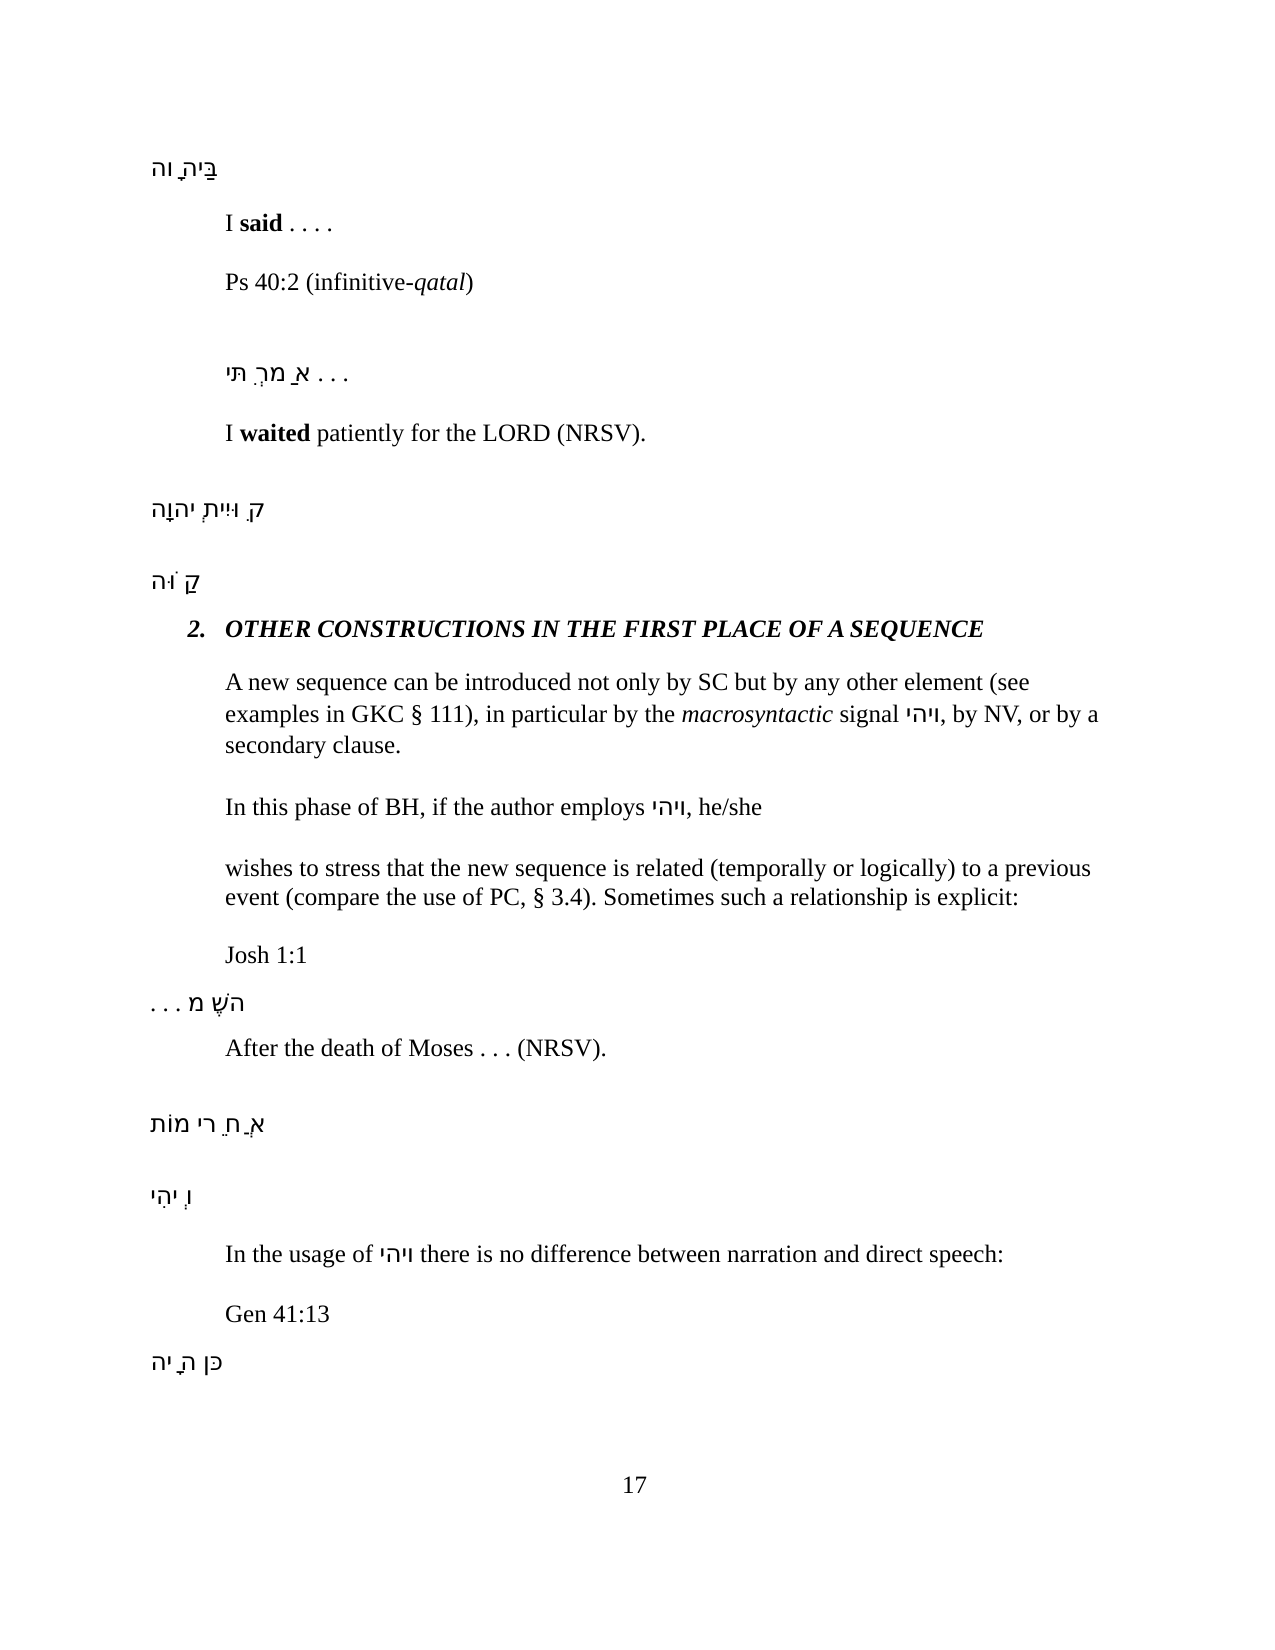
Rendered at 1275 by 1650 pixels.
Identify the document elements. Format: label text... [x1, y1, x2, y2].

text [150, 1386, 1125, 1415]
text I said . . . . [225, 208, 1125, 237]
text א ֲח ֵרי מוֹת [150, 1077, 1125, 1140]
text Gen 41:13 [225, 1299, 1125, 1328]
text After the death of Moses . . . (NRSV). [225, 1033, 1125, 1062]
text קַ ֹוּה [150, 534, 1125, 597]
text בַּיה ָוה [150, 150, 1125, 184]
text I waited patiently for the LORD (NRSV). [225, 418, 1125, 447]
text A new sequence can be introduced not only by SC but by any other element (see examples in GKC § 111), in particular by the macrosyntactic signal ויהי, by NV, or by a secondary clause. [225, 667, 1125, 759]
text Ps 40:2 (infinitive-qatal) [225, 267, 1125, 296]
text ו ְיהִי [150, 1149, 1125, 1212]
text In the usage of ויהי there is no difference between narration and direct speech: [225, 1236, 1125, 1269]
text א ַמרְ ִתּי . . . [225, 326, 1125, 388]
text ק ִוּיִית ְיהוָה [150, 462, 1125, 525]
text Josh 1:1 [225, 940, 1125, 969]
text כּן ה ָיה [150, 1343, 1125, 1377]
text . . . השֶׁ מ [150, 984, 1125, 1018]
text wishes to stress that the new sequence is related (temporally or logically) to a previous event (compare the use of PC, § 3.4). Sometimes such a relationship is explicit: [225, 853, 1125, 910]
list OTHER CONSTRUCTIONS IN THE FIRST PLACE OF A SEQUENCE [187, 614, 1125, 643]
text In this phase of BH, if the author employs ויהי, he/she [225, 789, 1125, 823]
